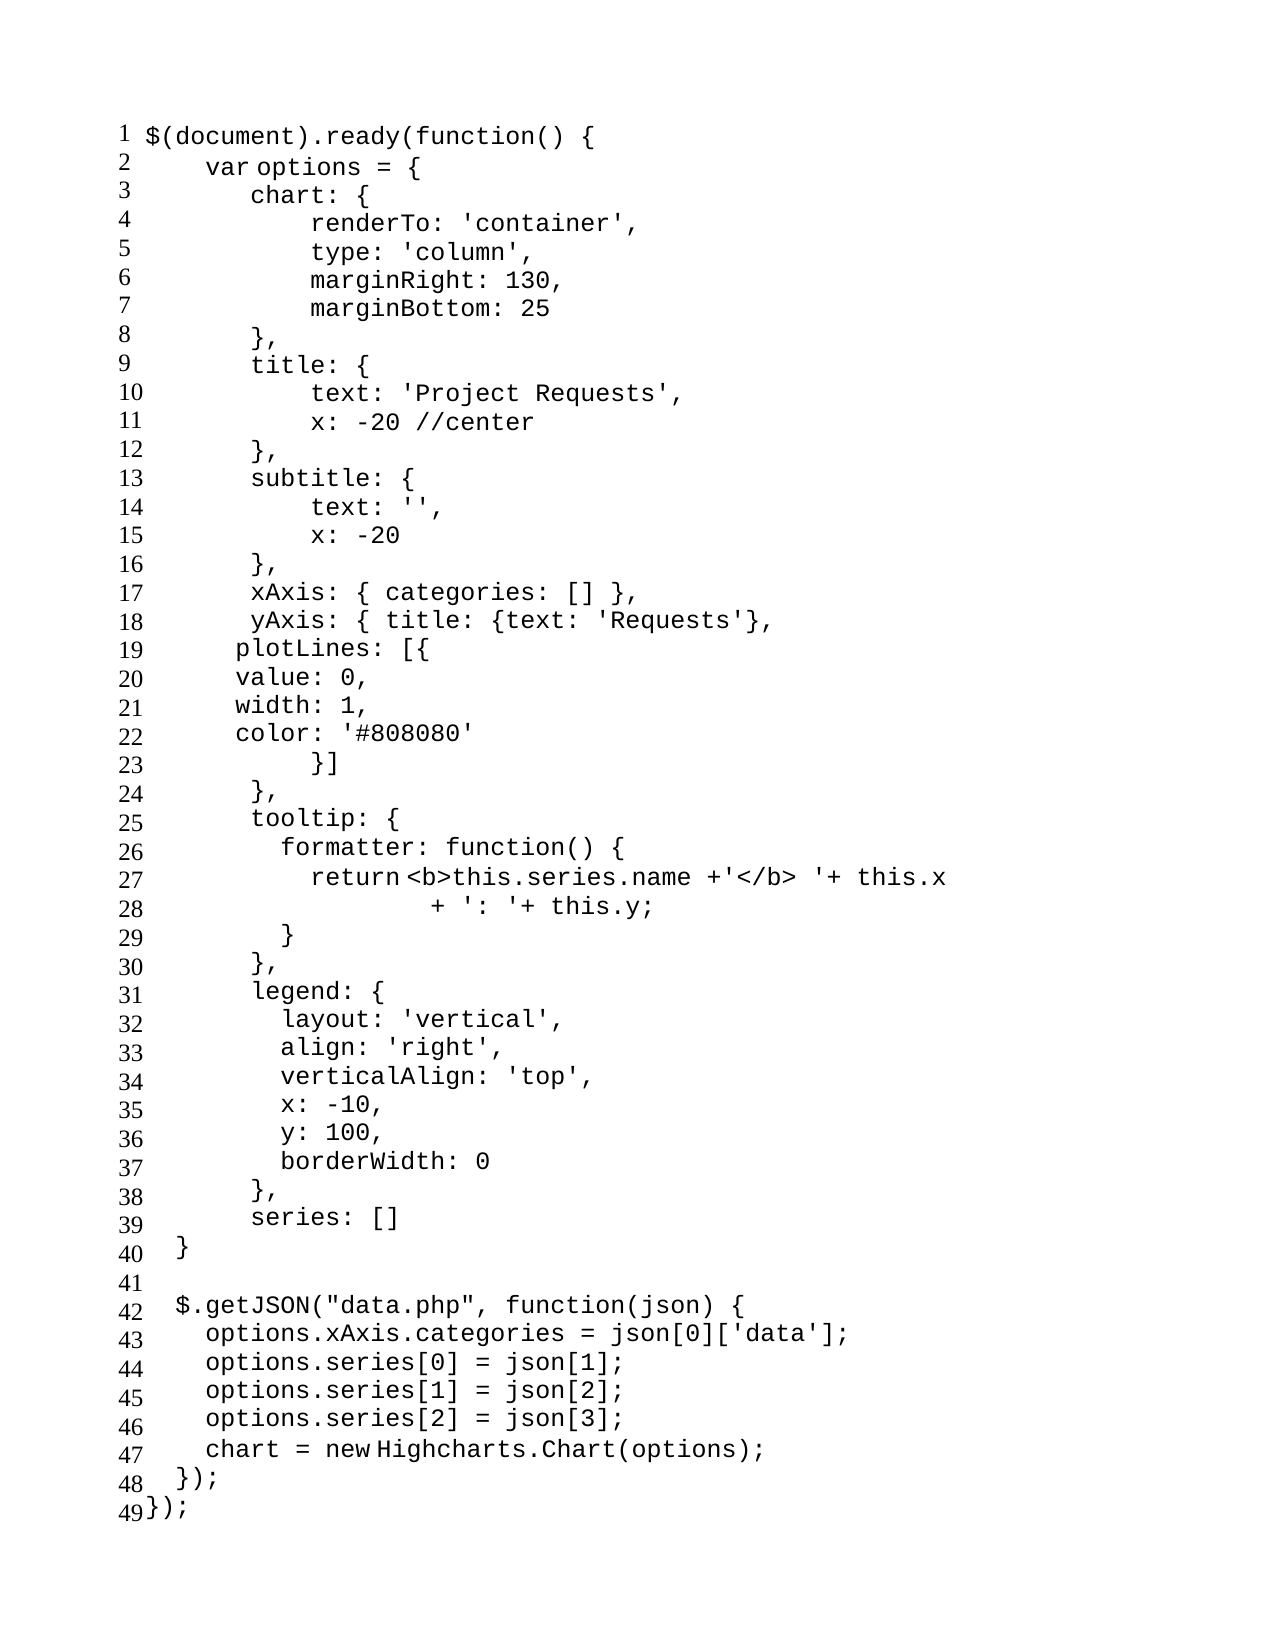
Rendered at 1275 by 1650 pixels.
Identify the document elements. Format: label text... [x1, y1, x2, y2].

table_header 1 2 3 4 5 6 7 8 9 10 11 12 13 14 15 16 17 18 19 20 21 22 23 24 25 26 27 28 29 30 31 32 33 34 35 36 37 38 39 40 41 42 43 44 45 46 47 48 49 [118, 118, 145, 1527]
table_header $(document).ready(function() { var options = { chart: { renderTo: 'container', type: 'column', marginRight: 130, marginBottom: 25 }, title: { text: 'Project Requests', x: -20 //center }, subtitle: { text: '', x: -20 }, xAxis: { categories: [] }, yAxis: { title: {text: 'Requests'}, plotLines: [{ value: 0, width: 1, color: '#808080' }] }, tooltip: { formatter: function() { return <b>this.series.name +'</b> '+ this.x + ': '+ this.y; } }, legend: { layout: 'vertical', align: 'right', verticalAlign: 'top', x: -10, y: 100, borderWidth: 0 }, series: [] } $.getJSON("data.php", function(json) { options.xAxis.categories = json[0]['data']; options.series[0] = json[1]; options.series[1] = json[2]; options.series[2] = json[3]; chart = new Highcharts.Chart(options); }); }); [145, 118, 960, 1527]
